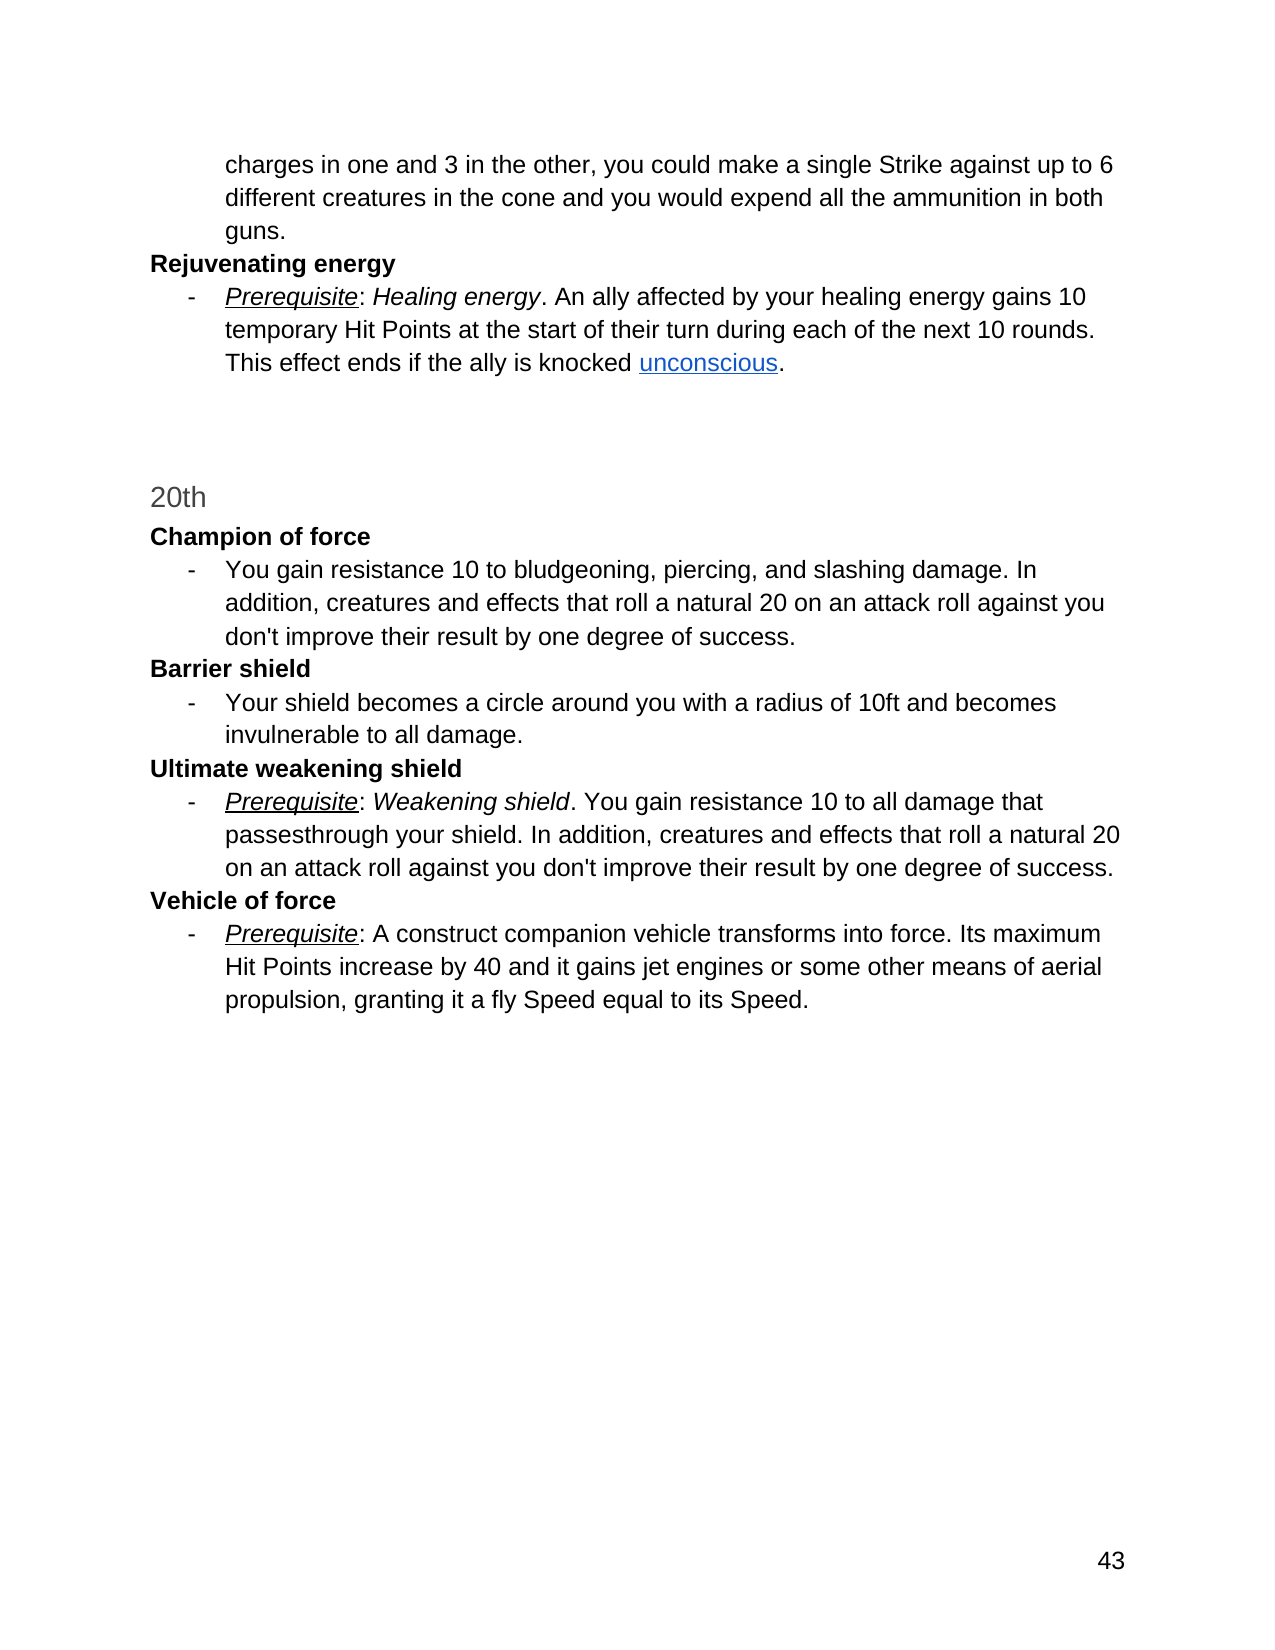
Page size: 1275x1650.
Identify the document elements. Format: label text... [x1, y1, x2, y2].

list You gain resistance 10 to bludgeoning, piercing, and slashing damage. In addition, creatures and effects that roll a natural 20 on an attack roll against you don't improve their result by one degree of success. [187, 555, 1125, 650]
list Your shield becomes a circle around you with a radius of 10ft and becomes invulnerable to all damage. [187, 687, 1125, 749]
list Prerequisite: A construct companion vehicle transforms into force. Its maximum Hit Points increase by 40 and it gains jet engines or some other means of aerial propulsion, granting it a fly Speed equal to its Speed. [187, 919, 1125, 1013]
text Ultimate weakening shield [150, 753, 1125, 782]
subtitle 20th [150, 481, 1125, 514]
list charges in one and 3 in the other, you could make a single Strike against up to 6 different creatures in the cone and you would expend all the ammunition in both guns. [187, 150, 1125, 245]
list Prerequisite: Weakening shield. You gain resistance 10 to all damage that passesthrough your shield. In addition, creatures and effects that roll a natural 20 on an attack roll against you don't improve their result by one degree of success. [187, 787, 1125, 881]
text Champion of force [150, 522, 1125, 551]
text Rejuvenating energy [150, 249, 1125, 278]
text Vehicle of force [150, 886, 1125, 914]
text Barrier shield [150, 654, 1125, 683]
list Prerequisite: Healing energy. An ally affected by your healing energy gains 10 temporary Hit Points at the start of their turn during each of the next 10 rounds. This effect ends if the ally is knocked unconscious. [187, 282, 1125, 377]
